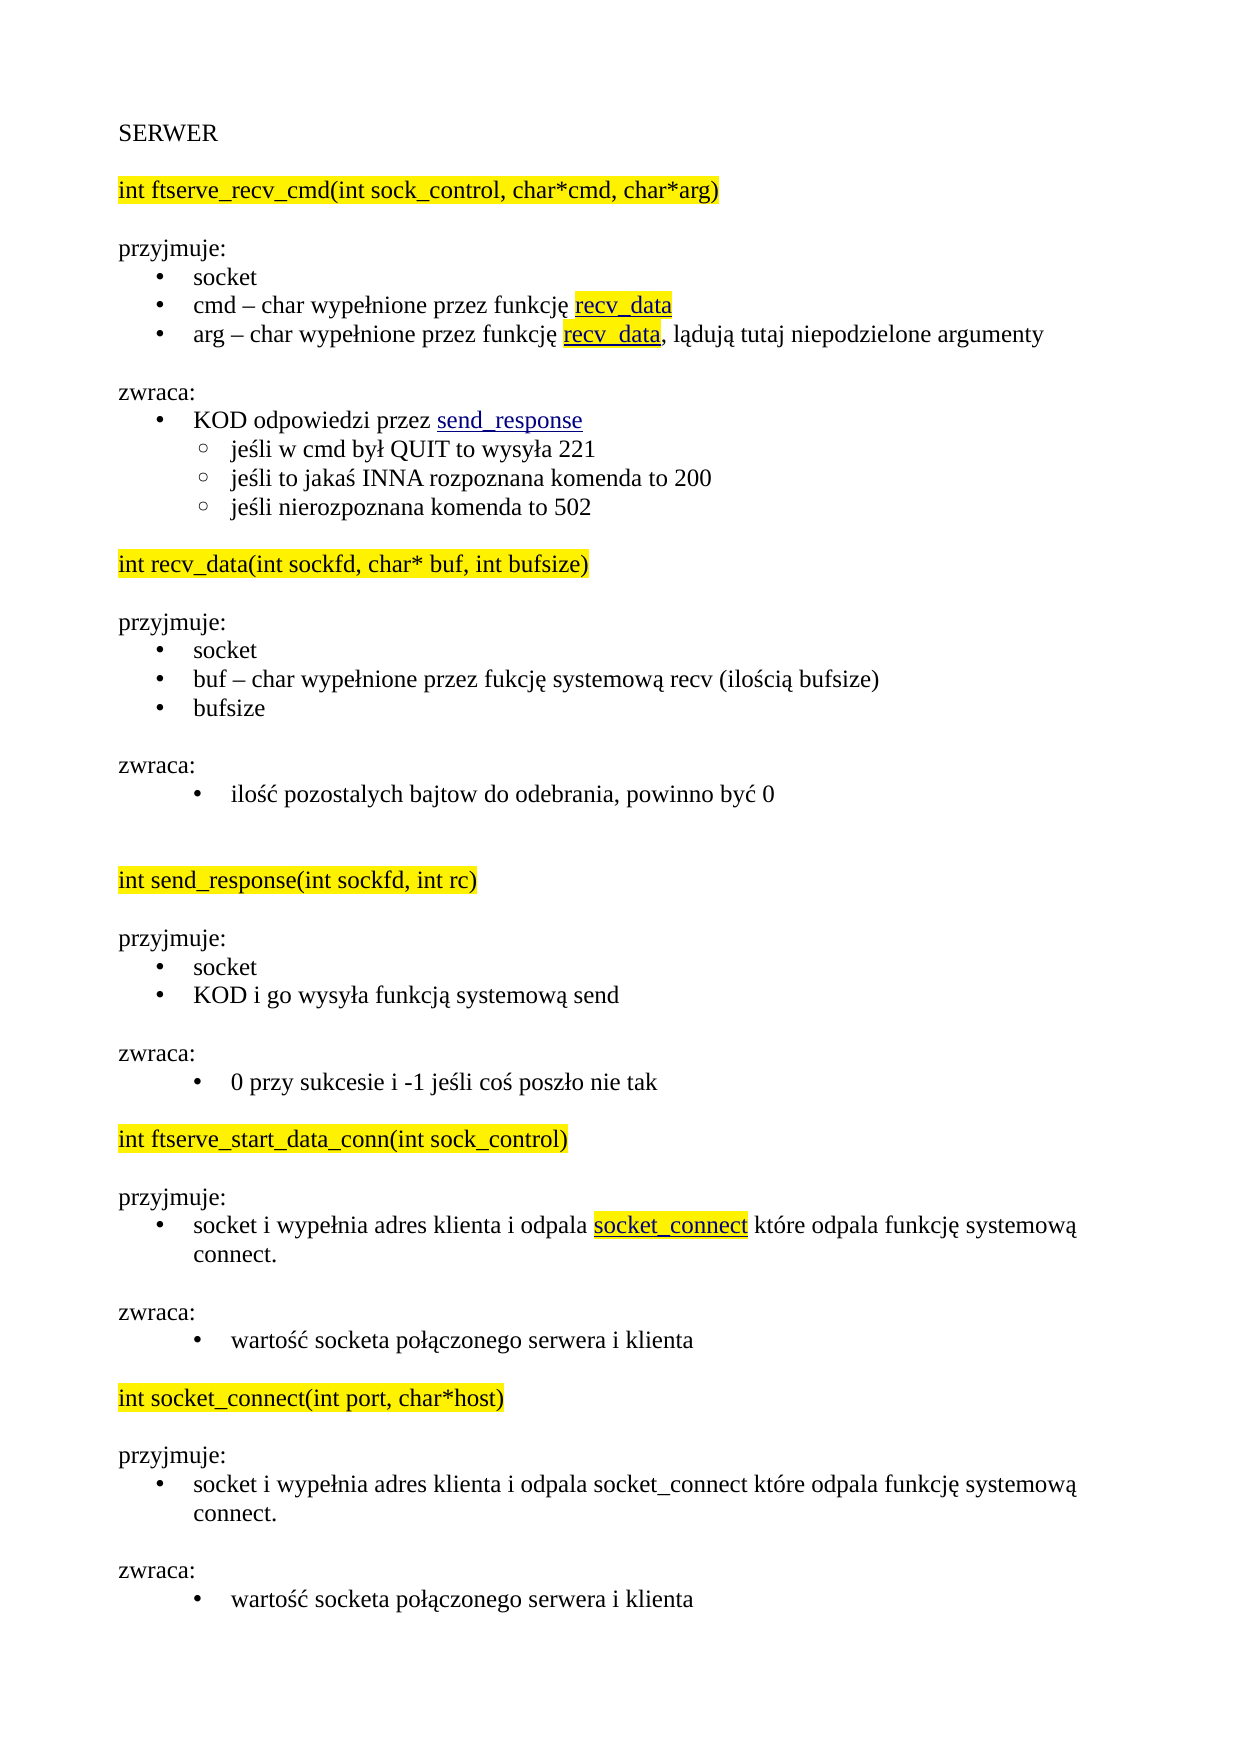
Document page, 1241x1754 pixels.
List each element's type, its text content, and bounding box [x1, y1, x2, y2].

list socket [156, 952, 1122, 981]
text int socket_connect(int port, char*host) [118, 1383, 1122, 1412]
text przyjmuje: [118, 1182, 1122, 1211]
list KOD i go wysyła funkcją systemową send [156, 981, 1122, 1009]
text zwraca: [118, 1297, 1122, 1326]
list socket [156, 262, 1122, 291]
text int send_response(int sockfd, int rc) [118, 866, 1122, 894]
list socket [156, 636, 1122, 664]
text przyjmuje: [118, 233, 1122, 262]
text SERWER [118, 118, 1122, 147]
list wartość socketa połączonego serwera i klienta [193, 1584, 1122, 1613]
list socket i wypełnia adres klienta i odpala socket_connect które odpala funkcję systemową connect. [156, 1469, 1122, 1527]
text przyjmuje: [118, 923, 1122, 952]
text int recv_data(int sockfd, char* buf, int bufsize) [118, 549, 1122, 578]
list 0 przy sukcesie i -1 jeśli coś poszło nie tak [193, 1067, 1122, 1096]
text przyjmuje: [118, 1441, 1122, 1469]
text zwraca: [118, 377, 1122, 406]
text przyjmuje: [118, 607, 1122, 636]
text zwraca: [118, 1556, 1122, 1584]
list socket i wypełnia adres klienta i odpala socket_connect które odpala funkcję systemową connect. [156, 1211, 1122, 1268]
list KOD odpowiedzi przez send_response [156, 406, 1122, 434]
list buf – char wypełnione przez fukcję systemową recv (ilością bufsize) [156, 664, 1122, 693]
text int ftserve_recv_cmd(int sock_control, char*cmd, char*arg) [118, 176, 1122, 204]
list wartość socketa połączonego serwera i klienta [193, 1326, 1122, 1354]
list bufsize [156, 693, 1122, 722]
text zwraca: [118, 751, 1122, 779]
text int ftserve_start_data_conn(int sock_control) [118, 1124, 1122, 1153]
list arg – char wypełnione przez funkcję recv_data, lądują tutaj niepodzielone argumenty [156, 319, 1122, 348]
list jeśli nierozpoznana komenda to 502 [193, 492, 1122, 521]
list jeśli to jakaś INNA rozpoznana komenda to 200 [193, 463, 1122, 492]
list jeśli w cmd był QUIT to wysyła 221 [193, 434, 1122, 463]
text zwraca: [118, 1038, 1122, 1067]
list cmd – char wypełnione przez funkcję recv_data [156, 291, 1122, 319]
list ilość pozostalych bajtow do odebrania, powinno być 0 [193, 779, 1122, 808]
